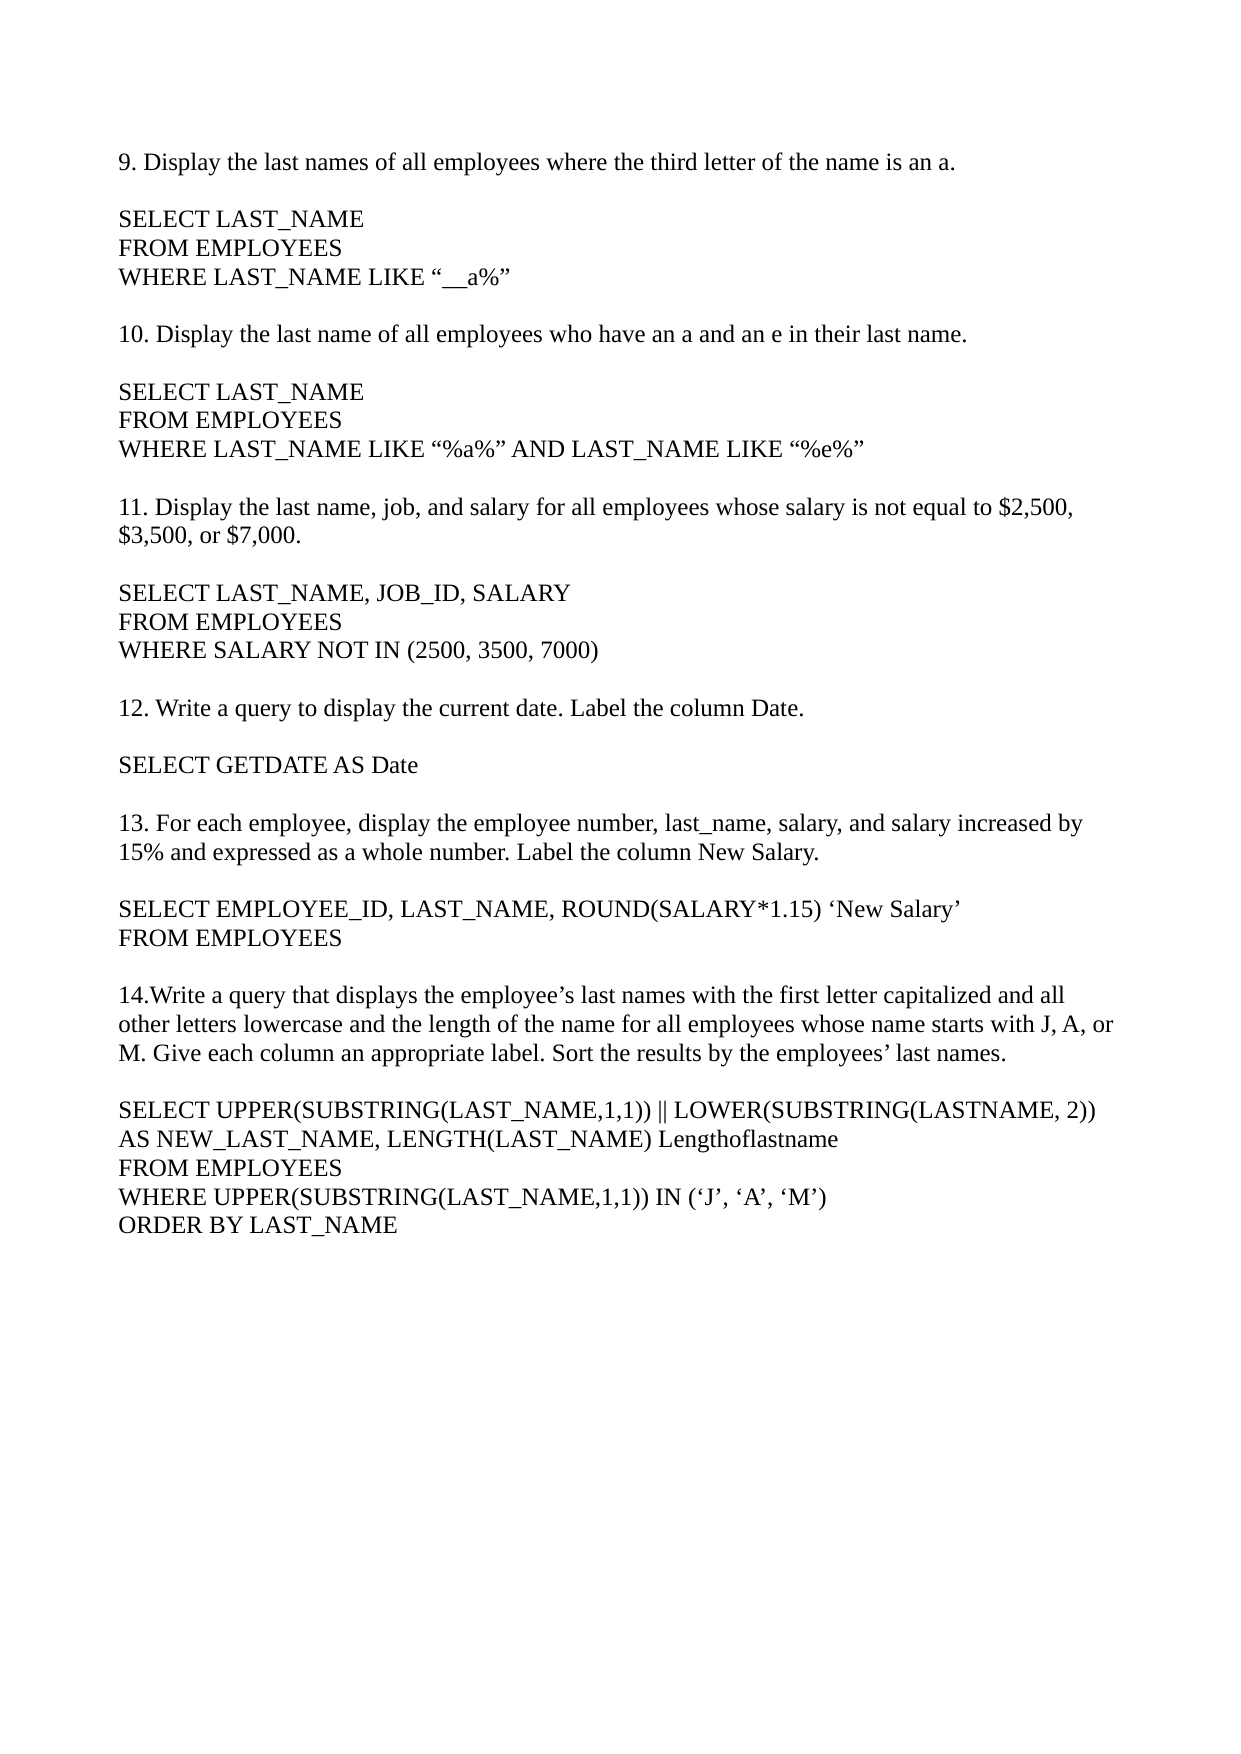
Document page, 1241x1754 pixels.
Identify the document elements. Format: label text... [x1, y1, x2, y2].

text SELECT UPPER(SUBSTRING(LAST_NAME,1,1)) || LOWER(SUBSTRING(LASTNAME, 2)) AS NEW_LAST_NAME, LENGTH(LAST_NAME) Lengthoflastname [118, 1096, 1122, 1153]
text WHERE LAST_NAME LIKE “%a%” AND LAST_NAME LIKE “%e%” [118, 434, 1122, 463]
text FROM EMPLOYEES [118, 607, 1122, 636]
text SELECT LAST_NAME [118, 377, 1122, 406]
text SELECT LAST_NAME [118, 204, 1122, 233]
text 12. Write a query to display the current date. Label the column Date. [118, 693, 1122, 722]
text WHERE SALARY NOT IN (2500, 3500, 7000) [118, 636, 1122, 664]
text SELECT GETDATE AS Date [118, 751, 1122, 779]
text ORDER BY LAST_NAME [118, 1211, 1122, 1239]
text 10. Display the last name of all employees who have an a and an e in their last name. [118, 319, 1122, 348]
text 14.Write a query that displays the employee’s last names with the first letter capitalized and all other letters lowercase and the length of the name for all employees whose name starts with J, A, or M. Give each column an appropriate label. Sort the results by the employees’ last names. [118, 981, 1122, 1067]
text WHERE UPPER(SUBSTRING(LAST_NAME,1,1)) IN (‘J’, ‘A’, ‘M’) [118, 1182, 1122, 1211]
text 9. Display the last names of all employees where the third letter of the name is an a. [118, 147, 1122, 176]
text SELECT EMPLOYEE_ID, LAST_NAME, ROUND(SALARY*1.15) ‘New Salary’ [118, 894, 1122, 923]
text FROM EMPLOYEES [118, 923, 1122, 952]
text FROM EMPLOYEES [118, 233, 1122, 262]
text FROM EMPLOYEES [118, 1153, 1122, 1182]
text 13. For each employee, display the employee number, last_name, salary, and salary increased by 15% and expressed as a whole number. Label the column New Salary. [118, 808, 1122, 866]
text SELECT LAST_NAME, JOB_ID, SALARY [118, 578, 1122, 607]
text 11. Display the last name, job, and salary for all employees whose salary is not equal to $2,500, $3,500, or $7,000. [118, 492, 1122, 549]
text WHERE LAST_NAME LIKE “__a%” [118, 262, 1122, 291]
text FROM EMPLOYEES [118, 406, 1122, 434]
